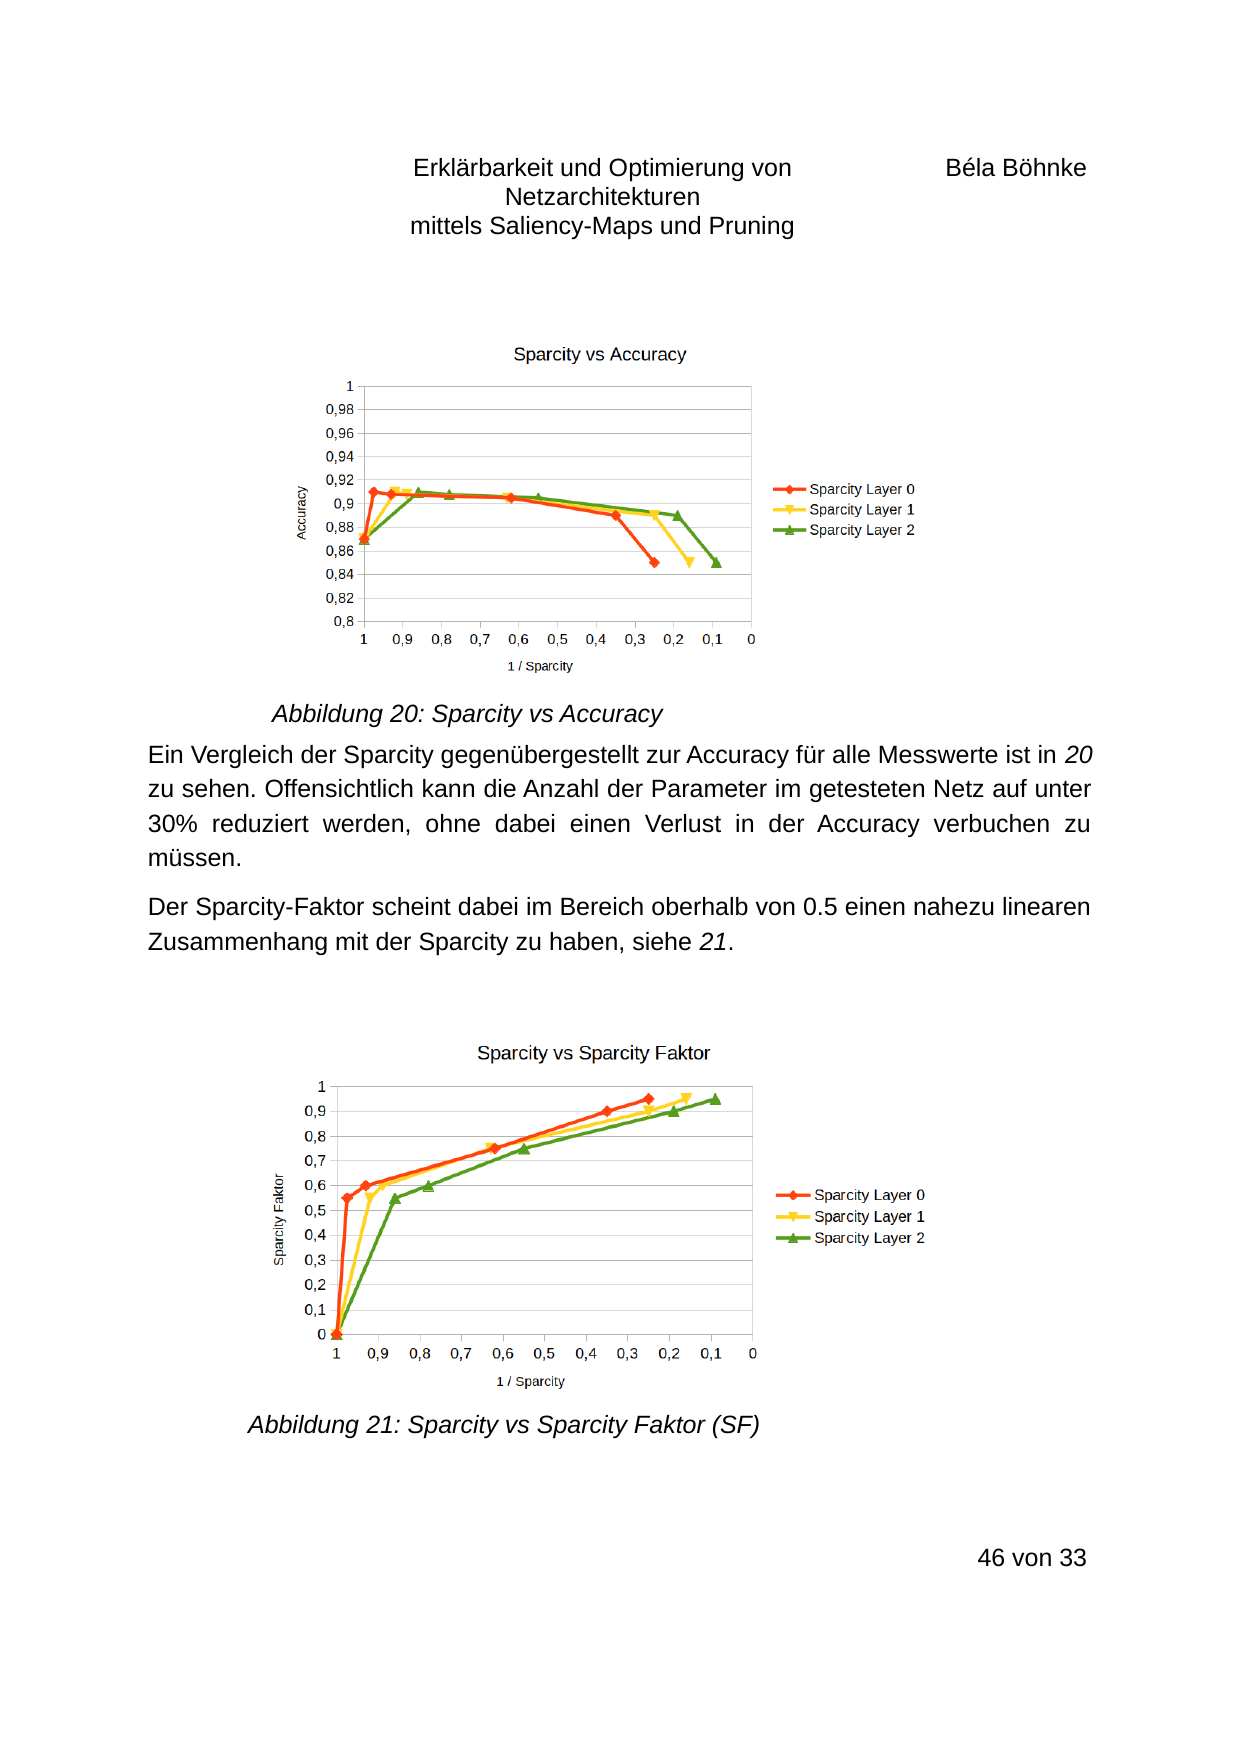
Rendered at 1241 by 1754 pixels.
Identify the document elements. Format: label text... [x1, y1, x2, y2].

picture [271, 324, 928, 694]
text Abbildung 20: Sparcity vs Accuracy [272, 325, 941, 728]
text Der Sparcity-Faktor scheint dabei im Bereich oberhalb von 0.5 einen nahezu linearen Zusammenhang mit der Sparcity zu haben, siehe Abbildung 21. [248, 1009, 938, 1021]
picture [247, 1021, 939, 1411]
text Der Sparcity-Faktor scheint dabei im Bereich oberhalb von 0.5 einen nahezu linearen Zusammenhang mit der Sparcity zu haben, siehe Abbildung 21. [148, 892, 1093, 956]
text Abbildung 21: Sparcity vs Sparcity Faktor (SF) [248, 1411, 938, 1439]
text Ein Vergleich der Sparcity gegenübergestellt zur Accuracy für alle Messwerte ist in Abbildung 20 zu sehen. Offensichtlich kann die Anzahl der Parameter im getesteten Netz auf unter 30% reduziert werden, ohne dabei einen Verlust in der Accuracy verbuchen zu müssen. [148, 303, 1093, 872]
